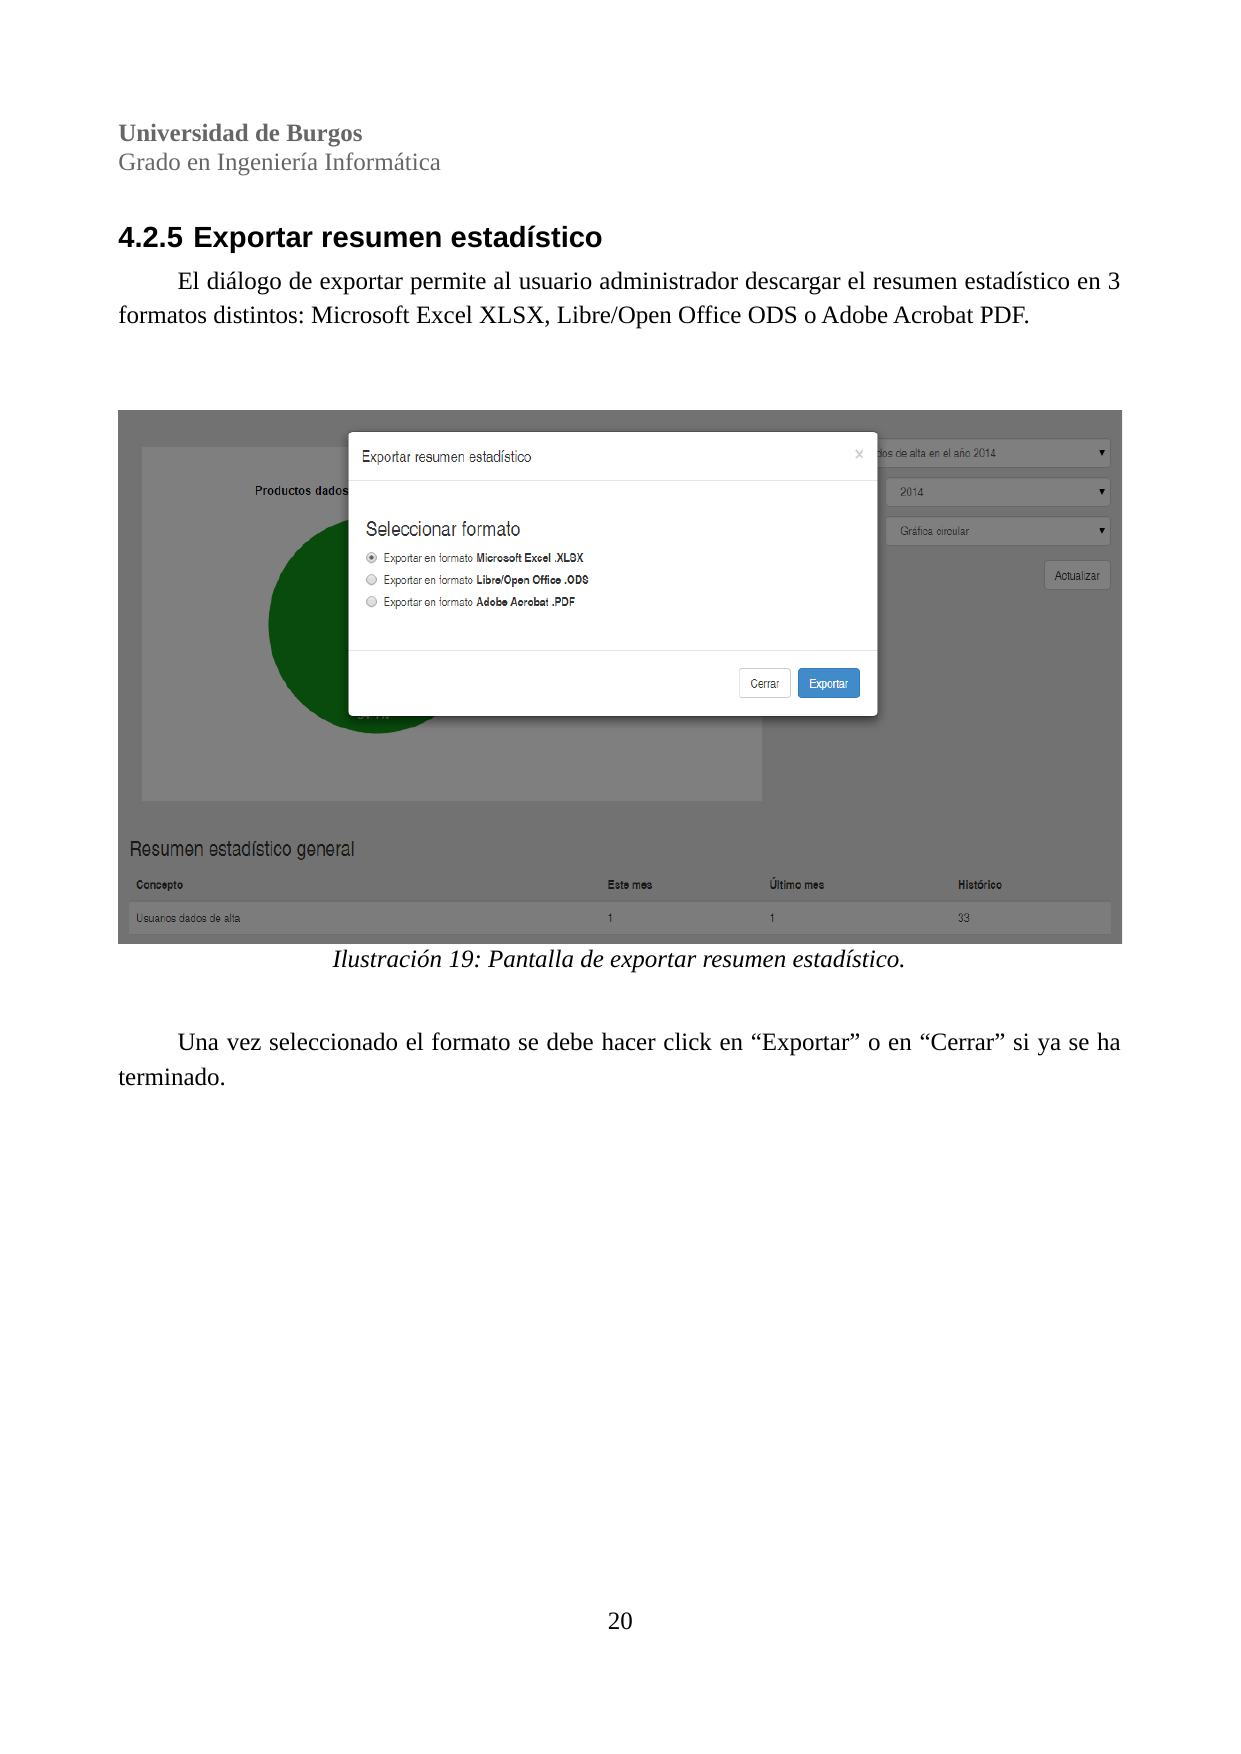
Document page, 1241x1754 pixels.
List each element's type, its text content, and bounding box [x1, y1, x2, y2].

subtitle Exportar resumen estadístico [118, 220, 1122, 253]
text Una vez seleccionado el formato se debe hacer click en “Exportar” o en “Cerrar” si ya se ha terminado. [118, 1027, 1122, 1090]
picture [118, 410, 1123, 944]
text Ilustración 19: Pantalla de exportar resumen estadístico. [118, 944, 1122, 972]
text El diálogo de exportar permite al usuario administrador descargar el resumen estadístico en 3 formatos distintos: Microsoft Excel XLSX, Libre/Open Office ODS o Adobe Acrobat PDF. [118, 266, 1122, 329]
